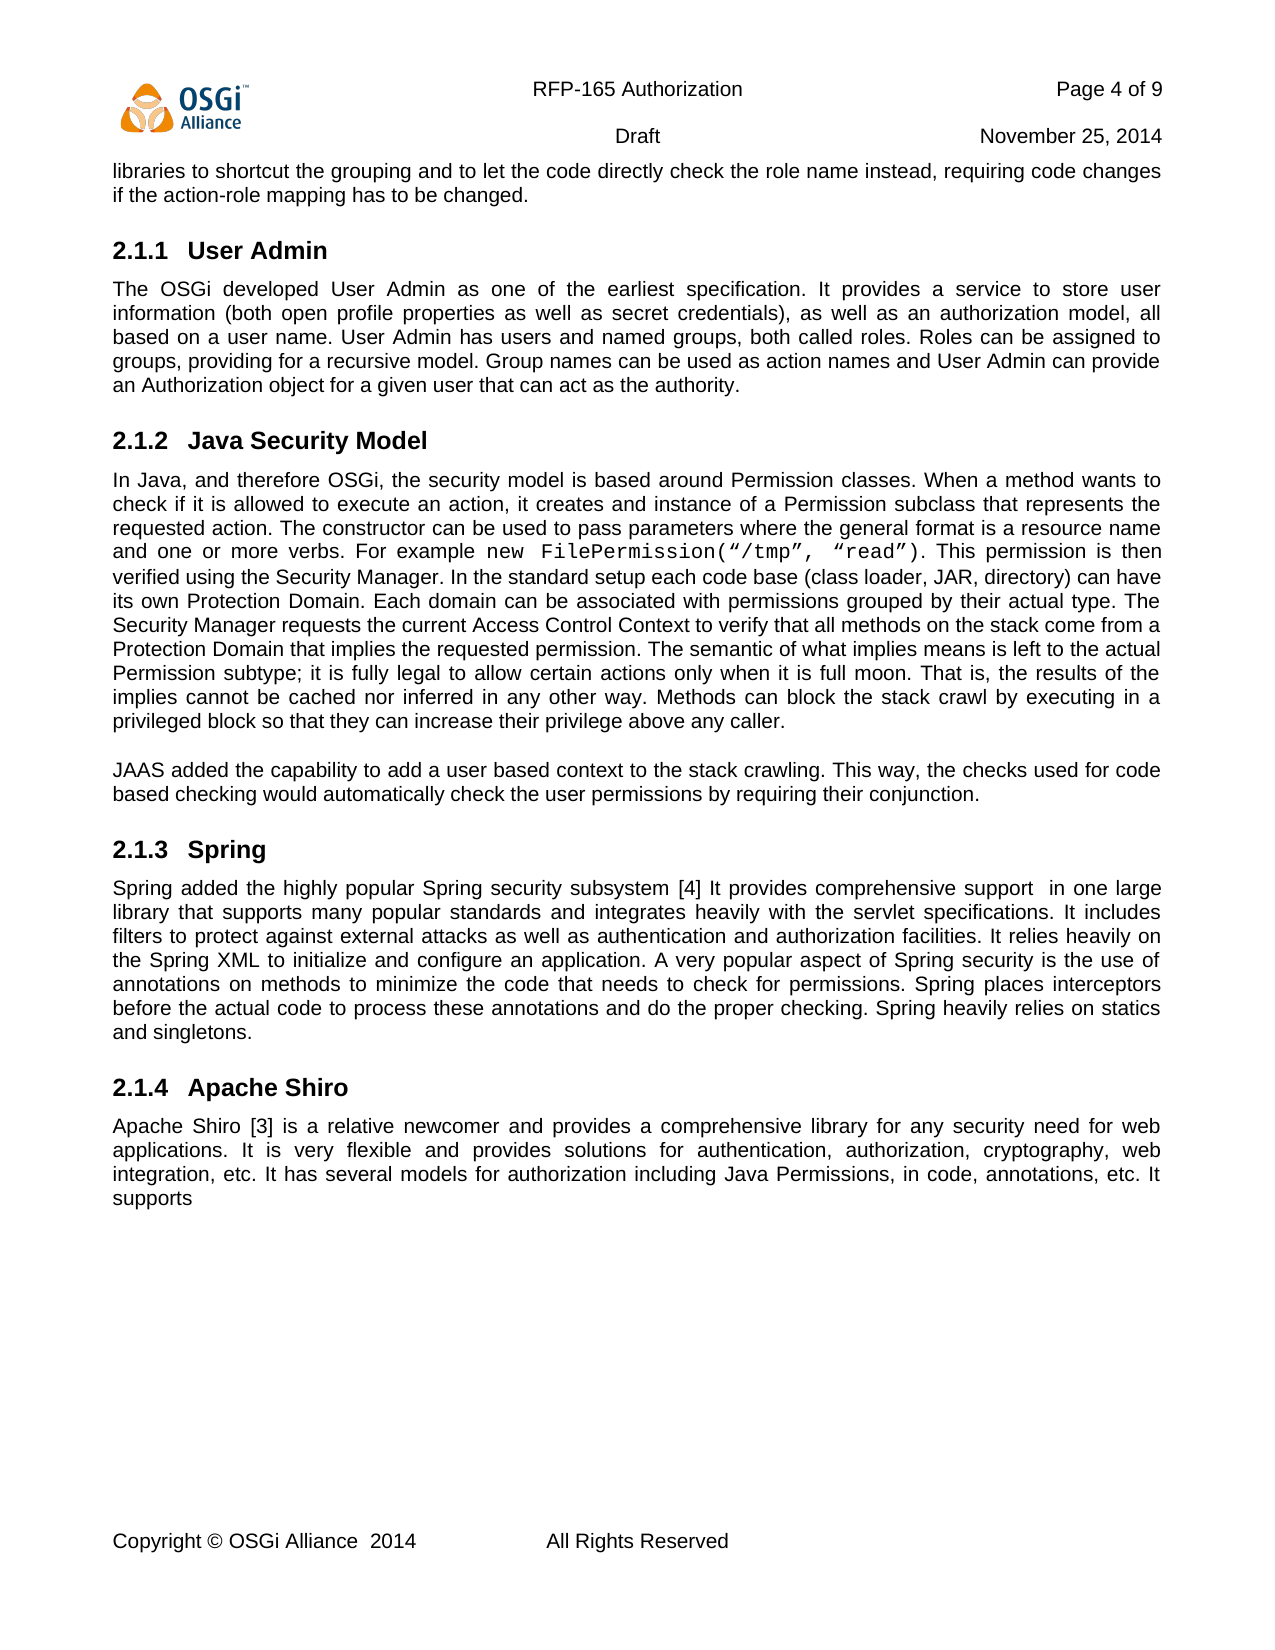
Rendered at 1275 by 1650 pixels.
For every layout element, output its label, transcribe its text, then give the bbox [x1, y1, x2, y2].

text JAAS added the capability to add a user based context to the stack crawling. This way, the checks used for code based checking would automatically check the user permissions by requiring their conjunction. [112, 758, 1162, 806]
subtitle Spring [112, 835, 1162, 864]
subtitle Java Security Model [112, 426, 1162, 455]
text In Java, and therefore OSGi, the security model is based around Permission classes. When a method wants to check if it is allowed to execute an action, it creates and instance of a Permission subclass that represents the requested action. The constructor can be used to pass parameters where the general format is a resource name and one or more verbs. For example new FilePermission(“/tmp”, “read”). This permission is then verified using the Security Manager. In the standard setup each code base (class loader, JAR, directory) can have its own Protection Domain. Each domain can be associated with permissions grouped by their actual type. The Security Manager requests the current Access Control Context to verify that all methods on the stack come from a Protection Domain that implies the requested permission. The semantic of what implies means is left to the actual Permission subtype; it is fully legal to allow certain actions only when it is full moon. That is, the results of the implies cannot be cached nor inferred in any other way. Methods can block the stack crawl by executing in a privileged block so that they can increase their privilege above any caller. [112, 467, 1162, 733]
subtitle User Admin [112, 236, 1162, 265]
text The OSGi developed User Admin as one of the earliest specification. It provides a service to store user information (both open profile properties as well as secret credentials), as well as an authorization model, all based on a user name. User Admin has users and named groups, both called roles. Roles can be assigned to groups, providing for a recursive model. Group names can be used as action names and User Admin can provide an Authorization object for a given user that can act as the authority. [112, 277, 1162, 397]
text libraries to shortcut the grouping and to let the code directly check the role name instead, requiring code changes if the action-role mapping has to be changed. [112, 159, 1162, 207]
text Spring added the highly popular Spring security subsystem [4]. It provides comprehensive support in one large library that supports many popular standards and integrates heavily with the servlet specifications. It includes filters to protect against external attacks as well as authentication and authorization facilities. It relies heavily on the Spring XML to initialize and configure an application. A very popular aspect of Spring security is the use of annotations on methods to minimize the code that needs to check for permissions. Spring places interceptors before the actual code to process these annotations and do the proper checking. Spring heavily relies on statics and singletons. [112, 876, 1162, 1044]
text Apache Shiro [3]. is a relative newcomer and provides a comprehensive library for any security need for web applications. It is very flexible and provides solutions for authentication, authorization, cryptography, web integration, etc. It has several models for authorization including Java Permissions, in code, annotations, etc. It supports [112, 1114, 1162, 1210]
subtitle Apache Shiro [112, 1073, 1162, 1102]
picture [113, 76, 257, 140]
